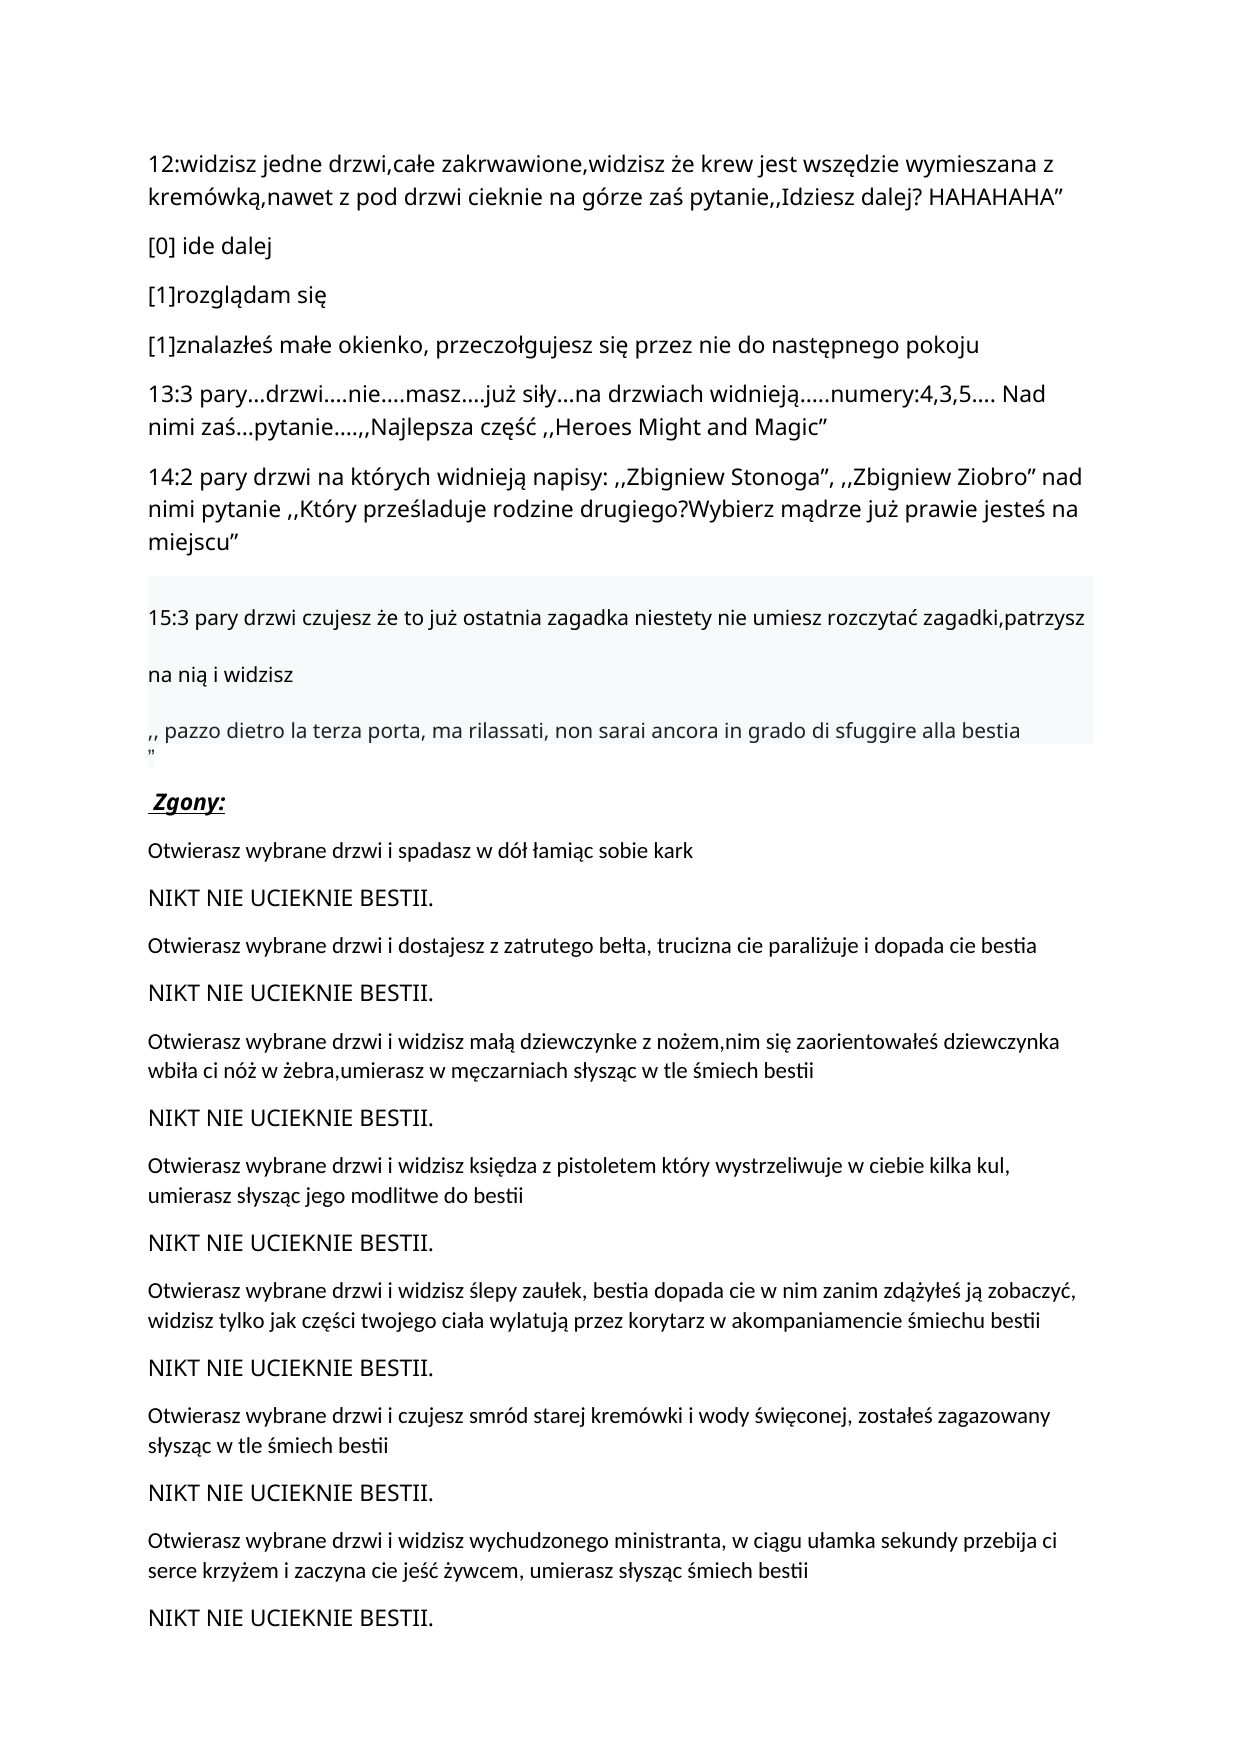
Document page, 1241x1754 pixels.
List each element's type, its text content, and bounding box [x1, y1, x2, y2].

text Zgony: [148, 786, 1093, 817]
text [1]rozglądam się [148, 279, 1093, 311]
text NIKT NIE UCIEKNIE BESTII. [148, 1102, 1093, 1133]
text Otwierasz wybrane drzwi i widzisz ślepy zaułek, bestia dopada cie w nim zanim zdążyłeś ją zobaczyć, widzisz tylko jak części twojego ciała wylatują przez korytarz w akompaniamencie śmiechu bestii [148, 1277, 1093, 1334]
text [0] ide dalej [148, 230, 1093, 261]
text 15:3 pary drzwi czujesz że to już ostatnia zagadka niestety nie umiesz rozczytać zagadki,patrzysz na nią i widzisz ,, pazzo dietro la terza porta, ma rilassati, non sarai ancora in grado di sfuggire alla bestia [148, 576, 1093, 744]
text 14:2 pary drzwi na których widnieją napisy: ,,Zbigniew Stonoga”, ,,Zbigniew Ziobro” nad nimi pytanie ,,Który prześladuje rodzine drugiego?Wybierz mądrze już prawie jesteś na miejscu” [148, 461, 1093, 557]
text ” [148, 744, 1093, 768]
text [1]znalazłeś małe okienko, przeczołgujesz się przez nie do następnego pokoju [148, 329, 1093, 360]
text Otwierasz wybrane drzwi i widzisz wychudzonego ministranta, w ciągu ułamka sekundy przebija ci serce krzyżem i zaczyna cie jeść żywcem, umierasz słysząc śmiech bestii [148, 1526, 1093, 1584]
text NIKT NIE UCIEKNIE BESTII. [148, 1602, 1093, 1633]
text 13:3 pary…drzwi….nie….masz….już siły…na drzwiach widnieją…..numery:4,3,5…. Nad nimi zaś…pytanie….,,Najlepsza część ,,Heroes Might and Magic” [148, 378, 1093, 442]
text NIKT NIE UCIEKNIE BESTII. [148, 1227, 1093, 1258]
text 12:widzisz jedne drzwi,całe zakrwawione,widzisz że krew jest wszędzie wymieszana z kremówką,nawet z pod drzwi cieknie na górze zaś pytanie,,Idziesz dalej? HAHAHAHA” [148, 148, 1093, 212]
text NIKT NIE UCIEKNIE BESTII. [148, 882, 1093, 913]
text NIKT NIE UCIEKNIE BESTII. [148, 1477, 1093, 1508]
text Otwierasz wybrane drzwi i spadasz w dół łamiąc sobie kark [148, 836, 1093, 864]
text Otwierasz wybrane drzwi i czujesz smród starej kremówki i wody święconej, zostałeś zagazowany słysząc w tle śmiech bestii [148, 1401, 1093, 1459]
text Otwierasz wybrane drzwi i dostajesz z zatrutego bełta, trucizna cie paraliżuje i dopada cie bestia [148, 931, 1093, 959]
text Otwierasz wybrane drzwi i widzisz małą dziewczynke z nożem,nim się zaorientowałeś dziewczynka wbiła ci nóż w żebra,umierasz w męczarniach słysząc w tle śmiech bestii [148, 1027, 1093, 1084]
text NIKT NIE UCIEKNIE BESTII. [148, 1352, 1093, 1383]
text Otwierasz wybrane drzwi i widzisz księdza z pistoletem który wystrzeliwuje w ciebie kilka kul, umierasz słysząc jego modlitwe do bestii [148, 1152, 1093, 1209]
text NIKT NIE UCIEKNIE BESTII. [148, 977, 1093, 1008]
